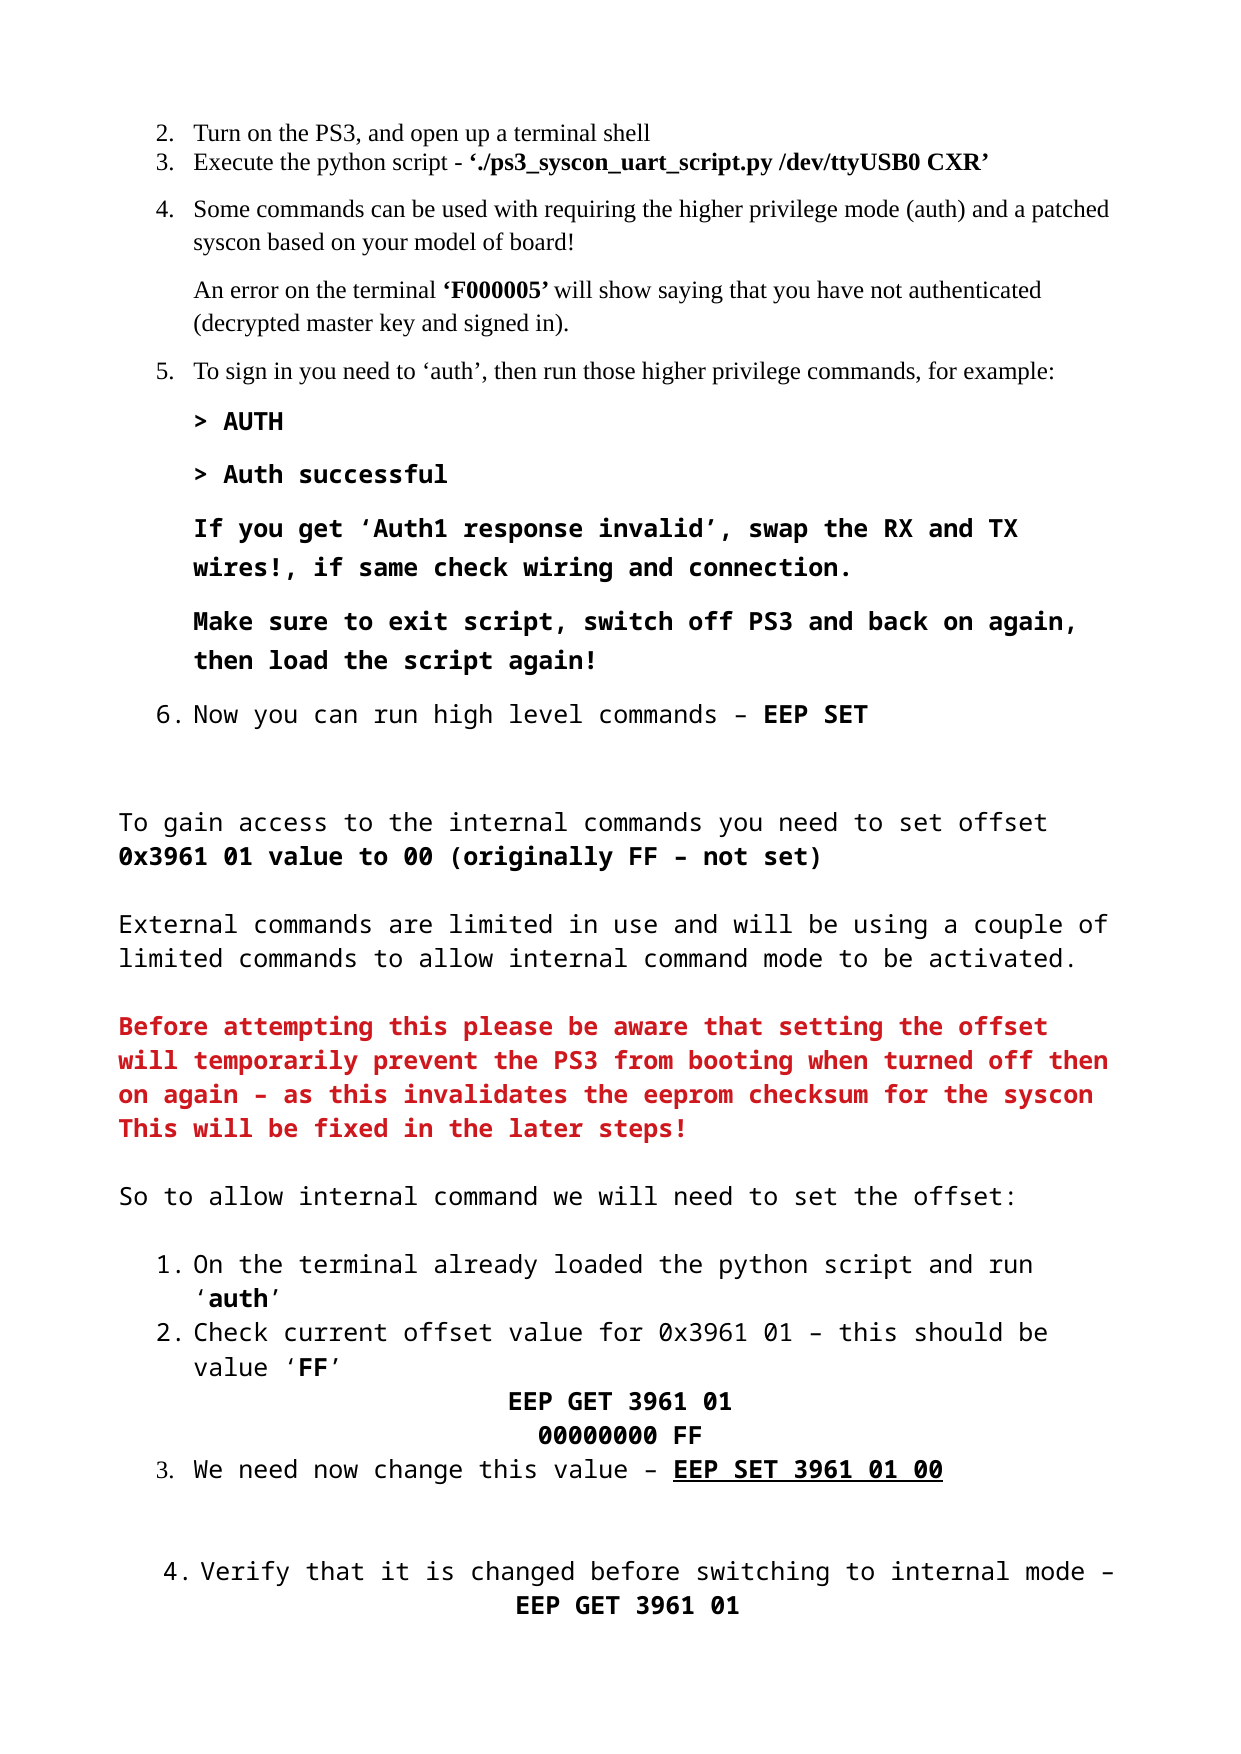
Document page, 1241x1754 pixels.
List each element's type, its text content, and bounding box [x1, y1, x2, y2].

text This will be fixed in the later steps! [118, 1111, 1122, 1145]
list Turn on the PS3, and open up a terminal shell [156, 118, 1122, 147]
text EEP GET 3961 01 [118, 1588, 1122, 1622]
text 00000000 FF [118, 1417, 1122, 1451]
text Before attempting this please be aware that setting the offset will temporarily prevent the PS3 from booting when turned off then on again – as this invalidates the eeprom checksum for the syscon [118, 1008, 1122, 1111]
list We need now change this value – EEP SET 3961 01 00 [156, 1451, 1122, 1485]
text So to allow internal command we will need to set the offset: [118, 1179, 1122, 1213]
list > AUTH [156, 403, 1122, 437]
text EEP GET 3961 01 [118, 1383, 1122, 1417]
list If you get ‘Auth1 response invalid’, swap the RX and TX wires!, if same check wiring and connection. [156, 511, 1122, 584]
list Verify that it is changed before switching to internal mode – [156, 1553, 1122, 1588]
text To gain access to the internal commands you need to set offset 0x3961 01 value to 00 (originally FF – not set) [118, 804, 1122, 872]
list Now you can run high level commands – EEP SET [156, 697, 1122, 731]
list On the terminal already loaded the python script and run ‘auth’ [156, 1247, 1122, 1315]
list To sign in you need to ‘auth’, then run those higher privilege commands, for example: [156, 356, 1122, 384]
list Make sure to exit script, switch off PS3 and back on again, then load the script again! [156, 604, 1122, 677]
list Some commands can be used with requiring the higher privilege mode (auth) and a patched syscon based on your model of board! [156, 194, 1122, 256]
list Execute the python script - ‘./ps3_syscon_uart_script.py /dev/ttyUSB0 CXR’ [156, 147, 1122, 176]
list An error on the terminal ‘F000005’ will show saying that you have not authenticated (decrypted master key and signed in). [156, 275, 1122, 337]
list > Auth successful [156, 457, 1122, 491]
list Check current offset value for 0x3961 01 – this should be value ‘FF’ [156, 1315, 1122, 1383]
text External commands are limited in use and will be using a couple of limited commands to allow internal command mode to be activated. [118, 906, 1122, 974]
